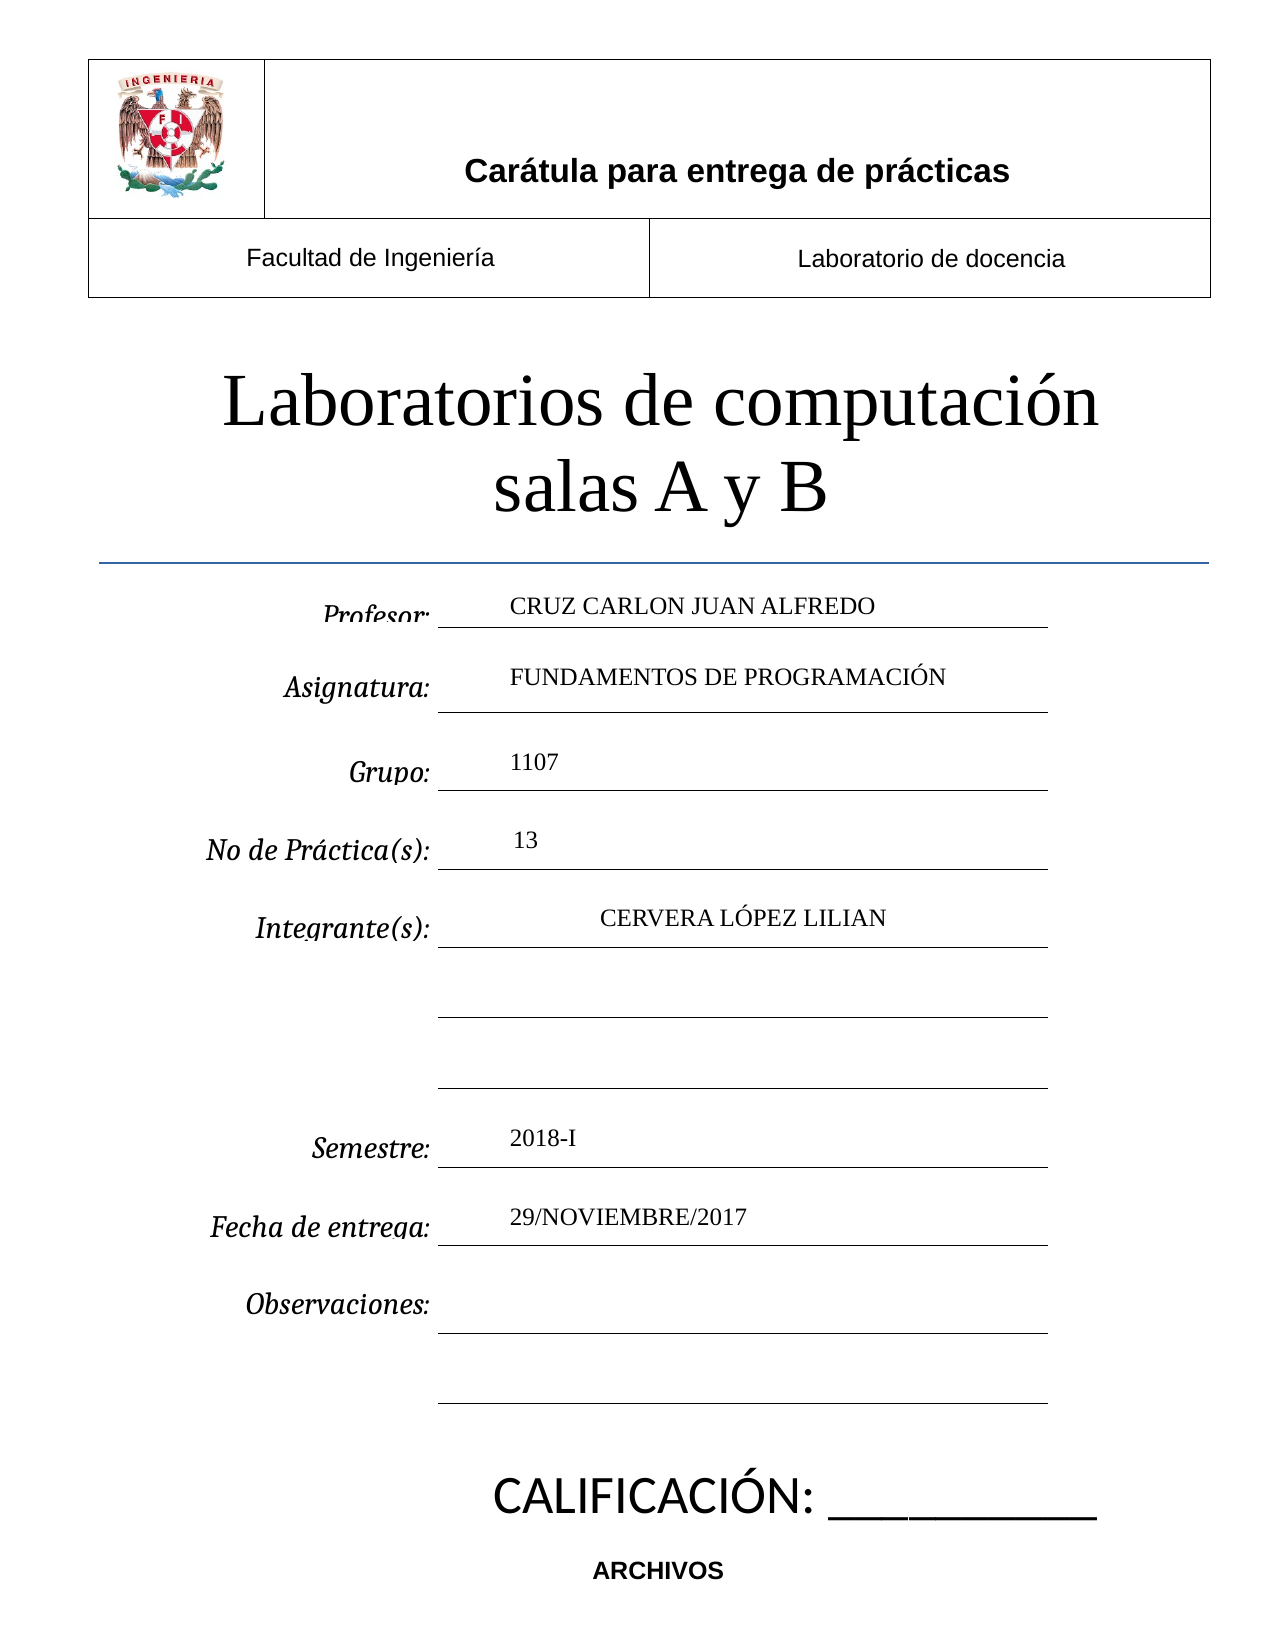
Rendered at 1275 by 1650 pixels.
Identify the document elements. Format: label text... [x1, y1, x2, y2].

table_cell Fecha de entrega: [118, 1167, 438, 1244]
text ARCHIVOS [118, 1556, 1205, 1585]
table_cell Grupo: [118, 712, 438, 790]
table_cell FUNDAMENTOS DE PROGRAMACIÓN [438, 628, 1048, 712]
table_cell Observaciones: [118, 1245, 438, 1332]
table_cell [118, 946, 438, 1017]
text Laboratorios de computación [118, 355, 1205, 441]
table_cell [438, 948, 1048, 1017]
table_header [438, 556, 1048, 562]
table_cell 2018-I [438, 1089, 1048, 1167]
table_header [89, 60, 264, 217]
table_header Carátula para entrega de prácticas [265, 60, 1210, 217]
table_cell [438, 1334, 1048, 1403]
table_cell [438, 1018, 1048, 1088]
table_header CRUZ CARLON JUAN ALFREDO [438, 564, 1048, 627]
text salas A y B [118, 441, 1205, 528]
table_cell 29/NOVIEMBRE/2017 [438, 1168, 1048, 1244]
table_cell Laboratorio de docencia [650, 219, 1210, 297]
table_header [118, 556, 438, 562]
table_cell [118, 1017, 438, 1088]
table_cell [438, 1246, 1048, 1332]
table_cell Facultad de Ingeniería [89, 219, 649, 297]
table_cell CERVERA LÓPEZ LILIAN [438, 870, 1048, 946]
table_cell No de Práctica(s): [118, 790, 438, 868]
table_cell Integrante(s): [118, 869, 438, 946]
table_cell Asignatura: [118, 627, 438, 712]
table_cell 13 [438, 791, 1048, 868]
table_cell 1107 [438, 713, 1048, 790]
text CALIFICACIÓN: __________ [118, 1461, 1205, 1527]
table_cell Semestre: [118, 1088, 438, 1167]
table_cell [118, 1333, 438, 1403]
table_header Profesor: [118, 564, 438, 627]
